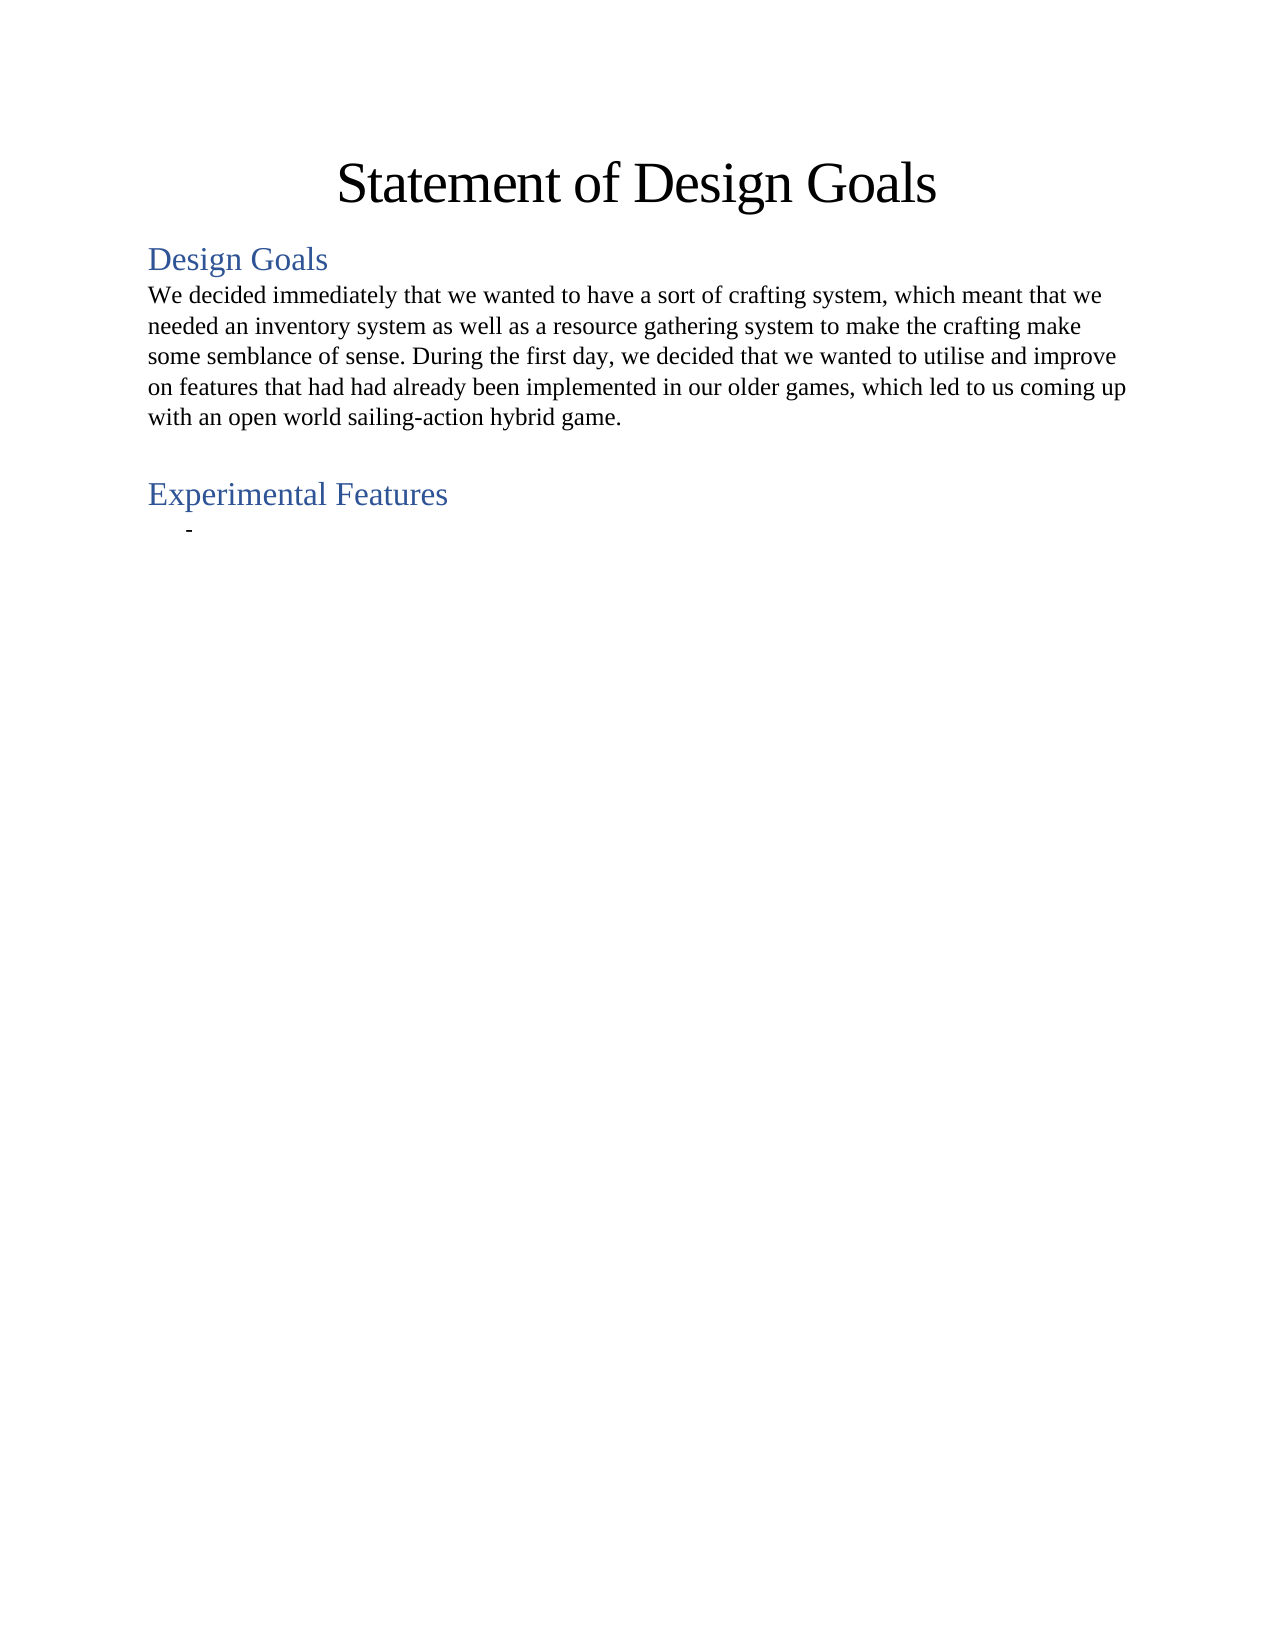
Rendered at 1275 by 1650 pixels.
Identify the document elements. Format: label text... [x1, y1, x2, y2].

title Statement of Design Goals [148, 148, 1127, 215]
subtitle Experimental Features [148, 474, 1127, 512]
subtitle Design Goals [148, 240, 1127, 278]
text We decided immediately that we wanted to have a sort of crafting system, which meant that we needed an inventory system as well as a resource gathering system to make the crafting make some semblance of sense. During the first day, we decided that we wanted to utilise and improve on features that had had already been implemented in our older games, which led to us coming up with an open world sailing-action hybrid game. [148, 280, 1127, 431]
